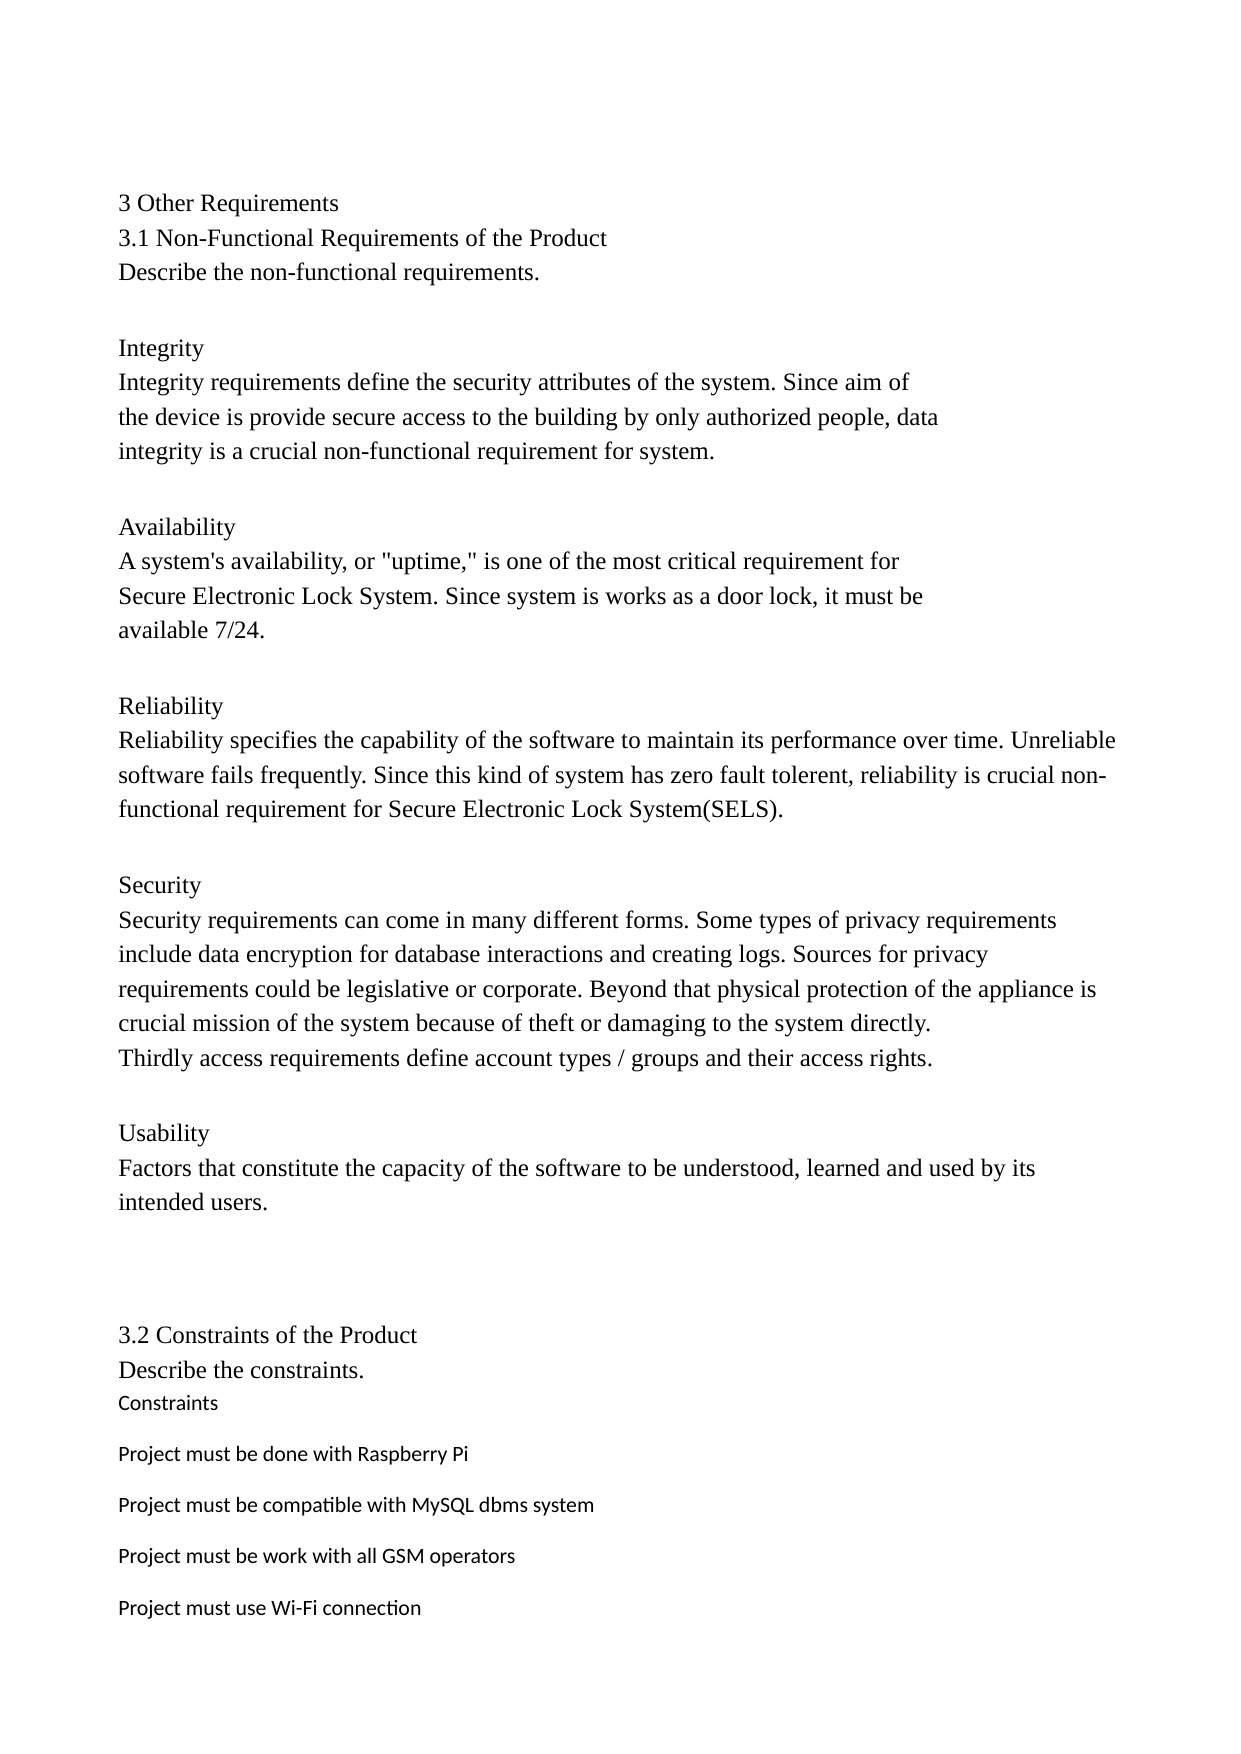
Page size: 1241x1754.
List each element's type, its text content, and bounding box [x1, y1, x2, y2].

text Project must use Wi-Fi connection [118, 1594, 1122, 1620]
text Reliability specifies the capability of the software to maintain its performance over time. Unreliable software fails frequently. Since this kind of system has zero fault tolerent, reliability is crucial non-functional requirement for Secure Electronic Lock System(SELS). [118, 726, 1122, 823]
text Describe the constraints. [118, 1355, 1122, 1384]
text Project must be work with all GSM operators [118, 1543, 1122, 1569]
text Security [118, 870, 1122, 899]
text Describe the non-functional requirements. [118, 257, 1122, 286]
text Security requirements can come in many different forms. Some types of privacy requirements include data encryption for database interactions and creating logs. Sources for privacy requirements could be legislative or corporate. Beyond that physical protection of the appliance is crucial mission of the system because of theft or damaging to the system directly. [118, 905, 1122, 1037]
text Project must be compatible with MySQL dbms system [118, 1492, 1122, 1518]
text A system's availability, or "uptime," is one of the most critical requirement for [118, 546, 1122, 575]
text Factors that constitute the capacity of the software to be understood, learned and used by its intended users. [118, 1153, 1122, 1216]
text Usability [118, 1118, 1122, 1147]
text Thirdly access requirements define account types / groups and their access rights. [118, 1043, 1122, 1071]
text Project must be done with Raspberry Pi [118, 1441, 1122, 1467]
text 3 Other Requirements [118, 188, 1122, 217]
text Secure Electronic Lock System. Since system is works as a door lock, it must be [118, 581, 1122, 610]
text the device is provide secure access to the building by only authorized people, data [118, 402, 1122, 431]
text integrity is a crucial non-functional requirement for system. [118, 436, 1122, 465]
text Integrity requirements define the security attributes of the system. Since aim of [118, 367, 1122, 396]
text Integrity [118, 333, 1122, 362]
text Availability [118, 512, 1122, 541]
text Constraints [118, 1389, 1122, 1416]
text 3.1 Non-Functional Requirements of the Product [118, 223, 1122, 251]
text Reliability [118, 691, 1122, 720]
text 3.2 Constraints of the Product [118, 1321, 1122, 1349]
text available 7/24. [118, 615, 1122, 644]
